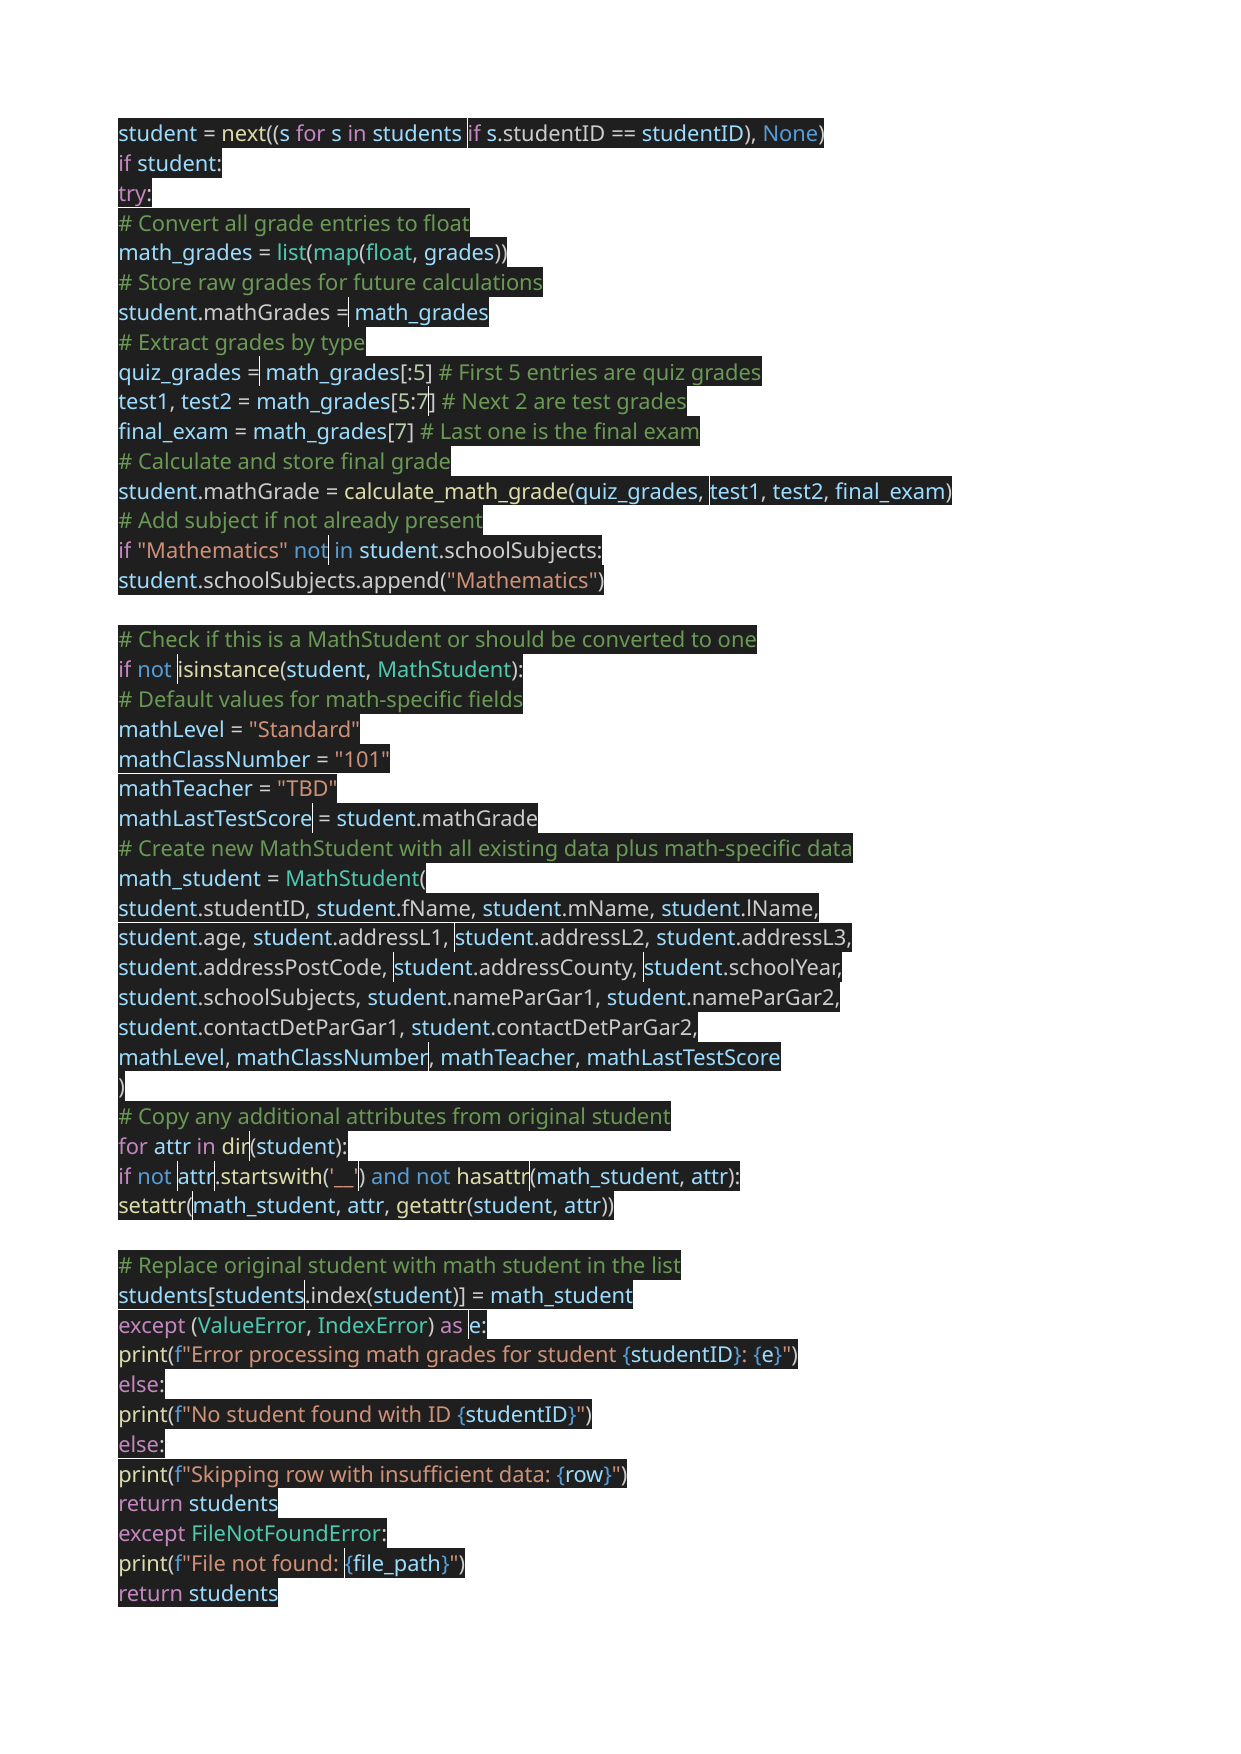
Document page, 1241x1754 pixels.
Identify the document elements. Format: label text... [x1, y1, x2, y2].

text else: [118, 1369, 1122, 1399]
text quiz_grades = math_grades[:5] # First 5 entries are quiz grades [118, 356, 1122, 386]
text print(f"Error processing math grades for student {studentID}: {e}") [118, 1339, 1122, 1369]
text mathLevel, mathClassNumber, mathTeacher, mathLastTestScore [118, 1042, 1122, 1071]
text # Calculate and store final grade [118, 446, 1122, 476]
text # Default values for math-specific fields [118, 684, 1122, 714]
text except FileNotFoundError: [118, 1518, 1122, 1548]
text # Create new MathStudent with all existing data plus math-specific data [118, 833, 1122, 863]
text student.age, student.addressL1, student.addressL2, student.addressL3, [118, 922, 1122, 952]
text if student: [118, 148, 1122, 178]
text except (ValueError, IndexError) as e: [118, 1309, 1122, 1339]
text else: [118, 1429, 1122, 1458]
text if "Mathematics" not in student.schoolSubjects: [118, 535, 1122, 565]
text return students [118, 1578, 1122, 1607]
text # Check if this is a MathStudent or should be converted to one [118, 624, 1122, 654]
text mathTeacher = "TBD" [118, 773, 1122, 803]
text setattr(math_student, attr, getattr(student, attr)) [118, 1191, 1122, 1220]
text # Convert all grade entries to float [118, 207, 1122, 237]
text # Extract grades by type [118, 327, 1122, 356]
text for attr in dir(student): [118, 1131, 1122, 1161]
text if not attr.startswith('__') and not hasattr(math_student, attr): [118, 1161, 1122, 1191]
text # Replace original student with math student in the list [118, 1250, 1122, 1280]
text math_student = MathStudent( [118, 863, 1122, 893]
text print(f"Skipping row with insufficient data: {row}") [118, 1458, 1122, 1488]
text ) [118, 1071, 1122, 1101]
text student.addressPostCode, student.addressCounty, student.schoolYear, [118, 952, 1122, 982]
text final_exam = math_grades[7] # Last one is the final exam [118, 416, 1122, 446]
text math_grades = list(map(float, grades)) [118, 237, 1122, 267]
text return students [118, 1488, 1122, 1518]
text students[students.index(student)] = math_student [118, 1280, 1122, 1309]
text if not isinstance(student, MathStudent): [118, 654, 1122, 684]
text student.mathGrades = math_grades [118, 297, 1122, 327]
text student.schoolSubjects.append("Mathematics") [118, 565, 1122, 595]
text mathLevel = "Standard" [118, 714, 1122, 744]
text # Store raw grades for future calculations [118, 267, 1122, 297]
text # Add subject if not already present [118, 505, 1122, 535]
text mathLastTestScore = student.mathGrade [118, 803, 1122, 833]
text # Copy any additional attributes from original student [118, 1101, 1122, 1131]
text student.studentID, student.fName, student.mName, student.lName, [118, 893, 1122, 922]
text mathClassNumber = "101" [118, 744, 1122, 773]
text print(f"No student found with ID {studentID}") [118, 1399, 1122, 1429]
text student.schoolSubjects, student.nameParGar1, student.nameParGar2, [118, 982, 1122, 1012]
text print(f"File not found: {file_path}") [118, 1548, 1122, 1578]
text student = next((s for s in students if s.studentID == studentID), None) [118, 118, 1122, 148]
text student.mathGrade = calculate_math_grade(quiz_grades, test1, test2, final_exam) [118, 476, 1122, 505]
text student.contactDetParGar1, student.contactDetParGar2, [118, 1012, 1122, 1042]
text try: [118, 178, 1122, 207]
text test1, test2 = math_grades[5:7] # Next 2 are test grades [118, 386, 1122, 416]
